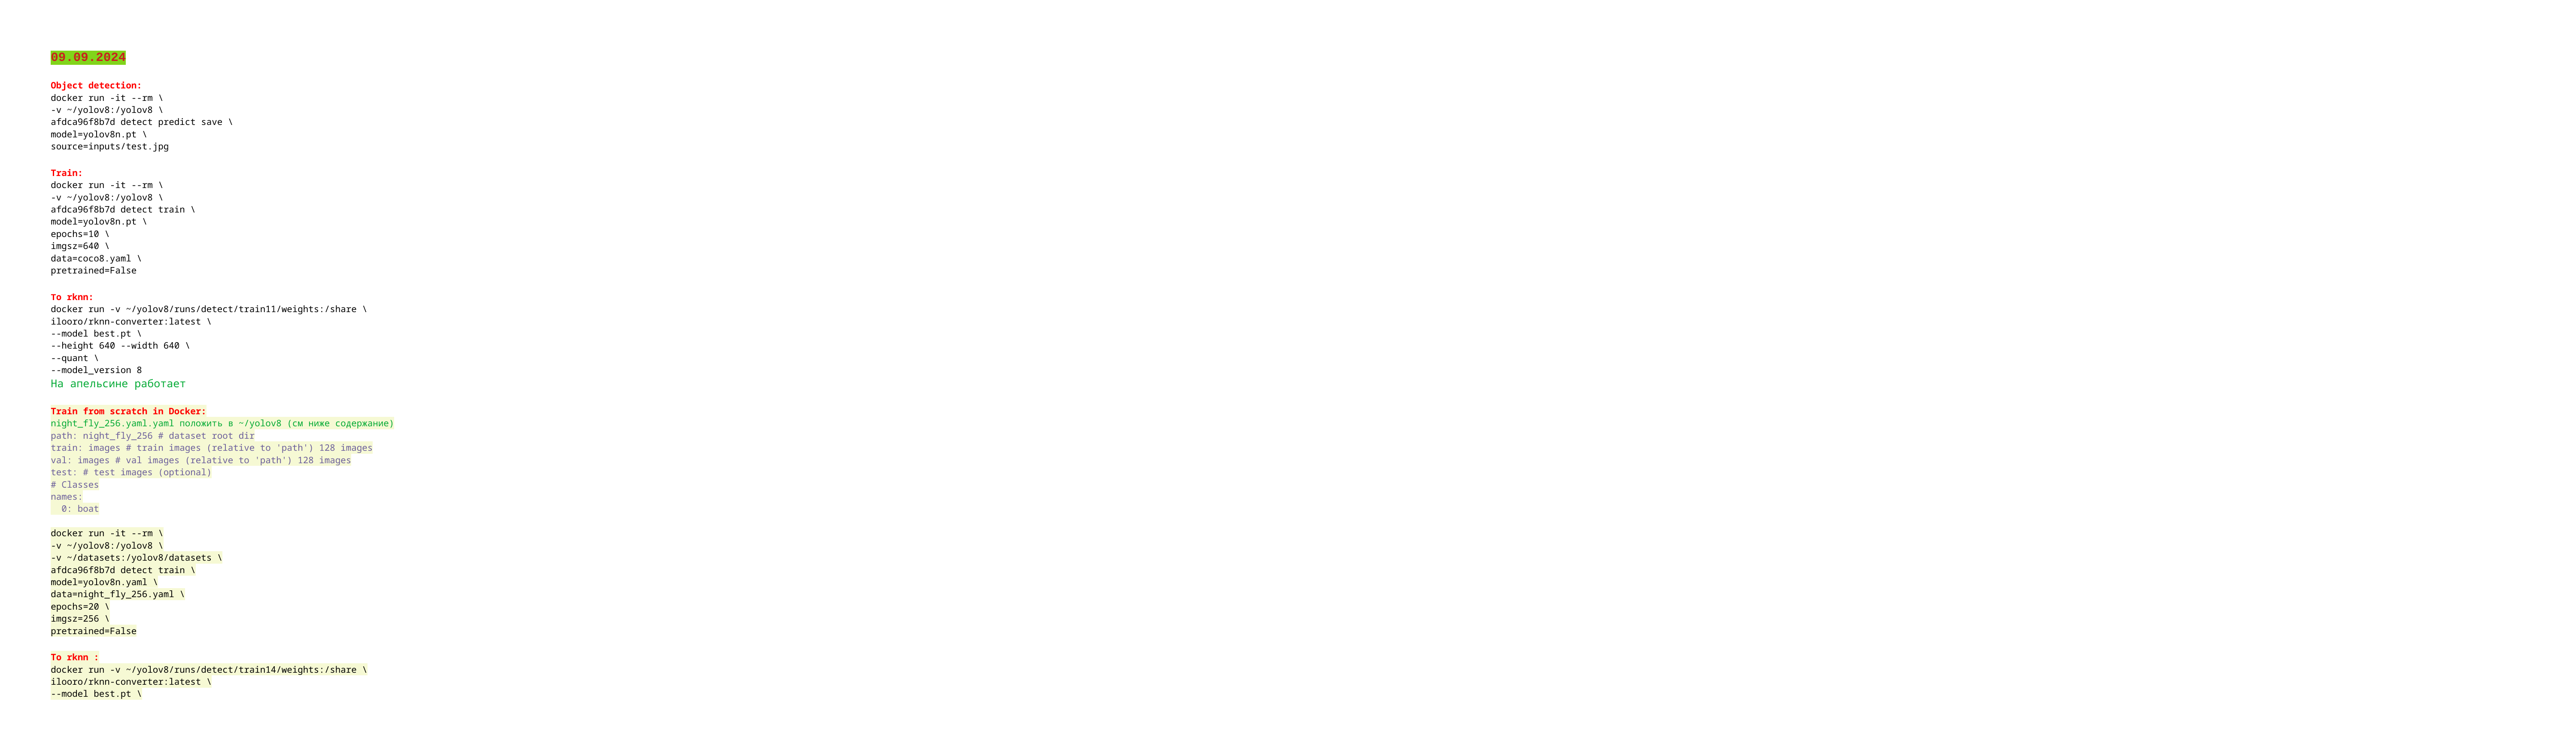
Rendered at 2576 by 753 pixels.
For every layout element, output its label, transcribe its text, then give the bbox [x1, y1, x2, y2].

text afdca96f8b7d detect train \ [51, 203, 2525, 216]
text data=night_fly_256.yaml \ [51, 588, 2525, 600]
text source=inputs/test.jpg [51, 140, 2525, 152]
text Train: [51, 167, 2525, 179]
text names: [51, 490, 2525, 503]
text --model best.pt \ [51, 688, 2525, 700]
text docker run -it --rm \ [51, 527, 2525, 539]
text --quant \ [51, 352, 2525, 364]
text pretrained=False [51, 264, 2525, 276]
text epochs=10 \ [51, 228, 2525, 240]
text -v ~/yolov8:/yolov8 \ [51, 103, 2525, 115]
text На апельсине работает [51, 376, 2525, 391]
text model=yolov8n.yaml \ [51, 576, 2525, 588]
text imgsz=640 \ [51, 240, 2525, 252]
text afdca96f8b7d detect predict save \ [51, 115, 2525, 128]
text data=coco8.yaml \ [51, 252, 2525, 264]
text pretrained=False [51, 625, 2525, 637]
text night_fly_256.yaml.yaml положить в ~/yolov8 (см ниже содержание) [51, 417, 2525, 429]
text Train from scratch in Docker: [51, 405, 2525, 417]
text val: images # val images (relative to 'path') 128 images [51, 454, 2525, 466]
text To rknn: [51, 291, 2525, 303]
text --height 640 --width 640 \ [51, 340, 2525, 352]
text docker run -v ~/yolov8/runs/detect/train14/weights:/share \ [51, 663, 2525, 675]
text Object detection: [51, 79, 2525, 91]
text -v ~/datasets:/yolov8/datasets \ [51, 551, 2525, 564]
text afdca96f8b7d detect train \ [51, 564, 2525, 576]
text test: # test images (optional) [51, 466, 2525, 478]
text 0: boat [51, 503, 2525, 515]
text 09.09.2024 [51, 51, 2525, 65]
text train: images # train images (relative to 'path') 128 images [51, 441, 2525, 454]
text model=yolov8n.pt \ [51, 128, 2525, 140]
text ilooro/rknn-converter:latest \ [51, 315, 2525, 327]
text ilooro/rknn-converter:latest \ [51, 675, 2525, 688]
text model=yolov8n.pt \ [51, 216, 2525, 228]
text docker run -it --rm \ [51, 91, 2525, 103]
text docker run -it --rm \ [51, 179, 2525, 191]
text # Classes [51, 478, 2525, 490]
text -v ~/yolov8:/yolov8 \ [51, 191, 2525, 203]
text -v ~/yolov8:/yolov8 \ [51, 539, 2525, 551]
text docker run -v ~/yolov8/runs/detect/train11/weights:/share \ [51, 303, 2525, 315]
text imgsz=256 \ [51, 612, 2525, 625]
text --model_version 8 [51, 364, 2525, 376]
text To rknn : [51, 651, 2525, 663]
text path: night_fly_256 # dataset root dir [51, 429, 2525, 441]
text epochs=20 \ [51, 600, 2525, 612]
text --model best.pt \ [51, 327, 2525, 340]
